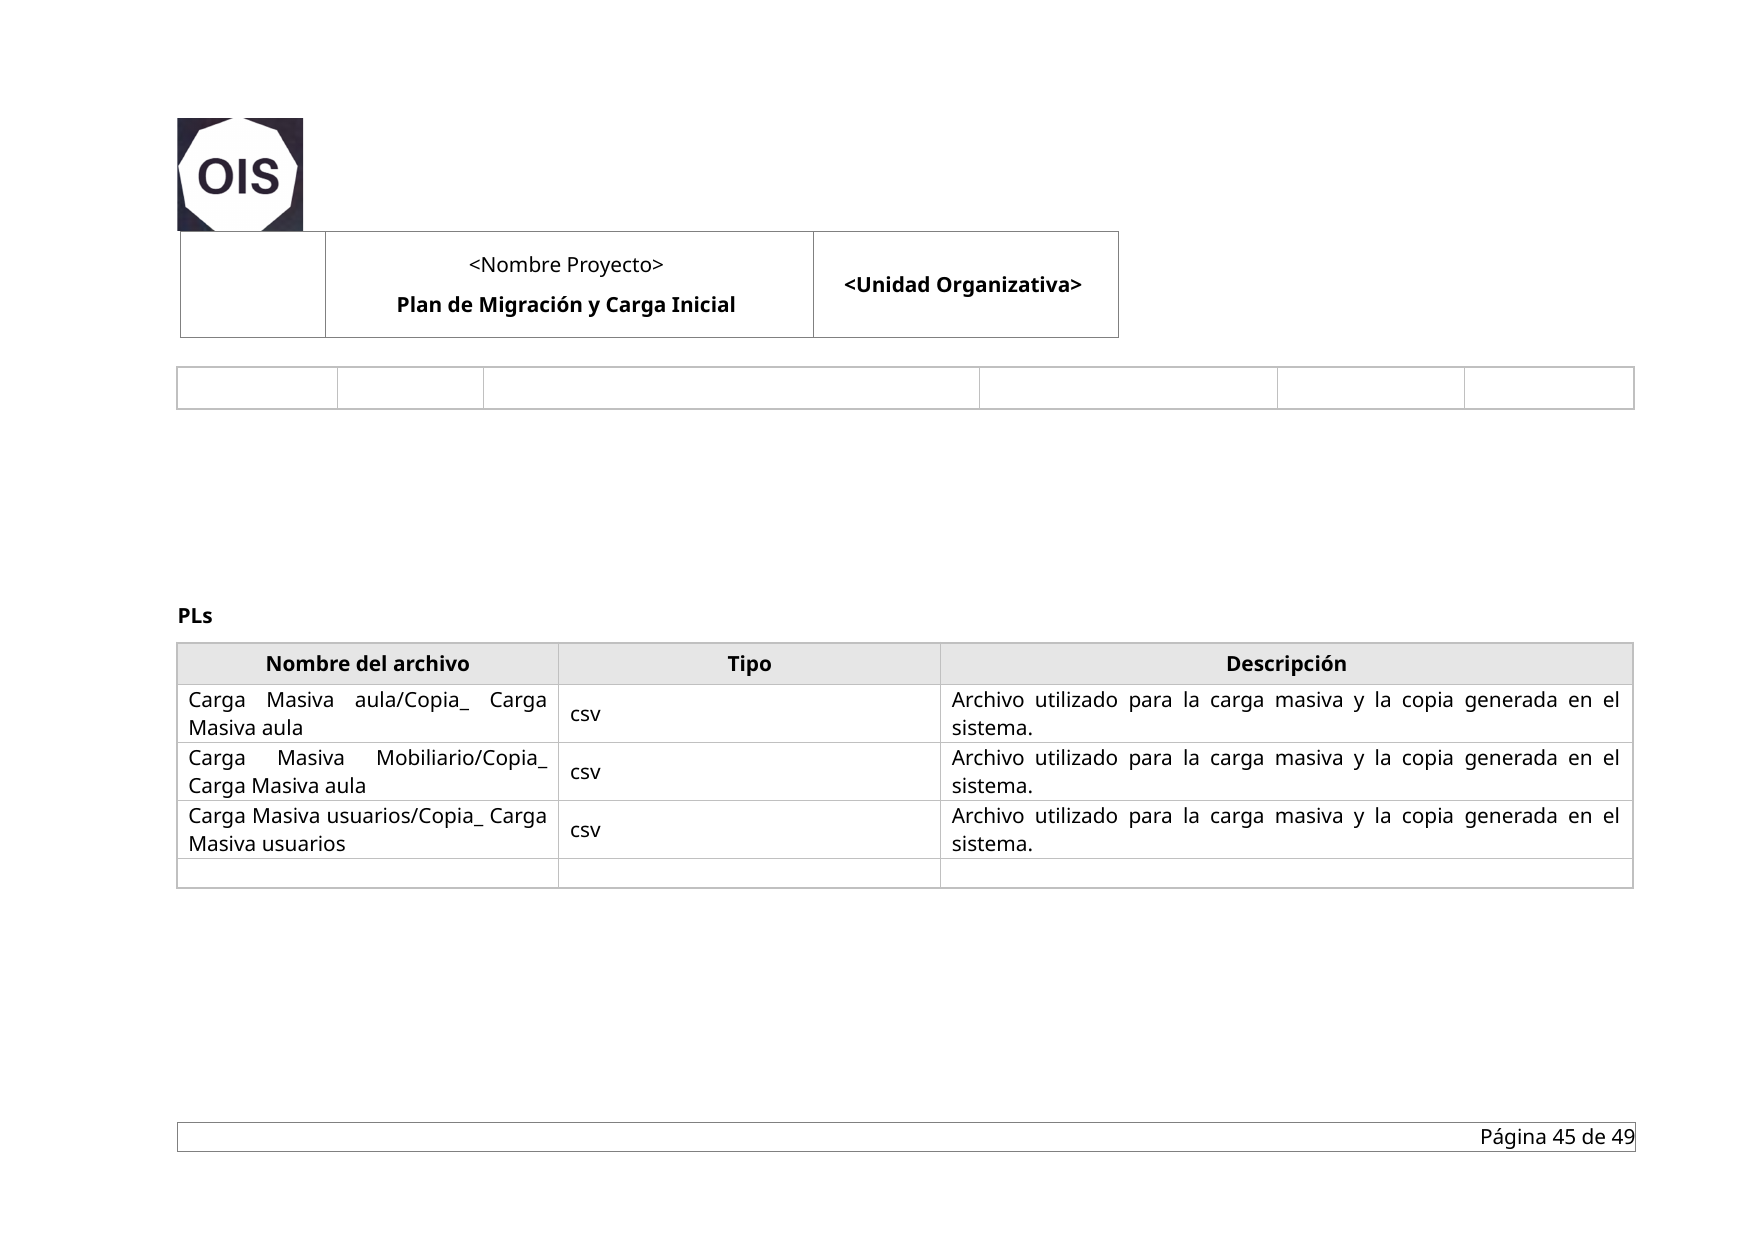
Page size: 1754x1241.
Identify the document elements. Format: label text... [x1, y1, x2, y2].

table_cell [1465, 368, 1633, 408]
table_header Nombre del archivo [178, 644, 558, 684]
table_cell [980, 368, 1277, 408]
table_cell [178, 368, 337, 408]
table_cell [178, 859, 558, 887]
table_header Descripción [941, 644, 1632, 684]
table_cell [484, 368, 979, 408]
table_cell [1278, 368, 1464, 408]
table_cell csv [559, 801, 940, 858]
table_header Tipo [559, 644, 940, 684]
table_cell csv [559, 685, 940, 742]
text PLs [177, 601, 1636, 629]
table_cell Archivo utilizado para la carga masiva y la copia generada en el sistema. [941, 801, 1632, 858]
table_cell Carga Masiva Mobiliario/Copia_ Carga Masiva aula [178, 743, 558, 800]
table_cell [559, 859, 940, 887]
table_cell Carga Masiva aula/Copia_ Carga Masiva aula [178, 685, 558, 742]
table_cell csv [559, 743, 940, 800]
table_cell Archivo utilizado para la carga masiva y la copia generada en el sistema. [941, 685, 1632, 742]
table_cell [941, 859, 1632, 887]
table_cell Carga Masiva usuarios/Copia_ Carga Masiva usuarios [178, 801, 558, 858]
table_cell Archivo utilizado para la carga masiva y la copia generada en el sistema. [941, 743, 1632, 800]
table_cell [338, 368, 483, 408]
